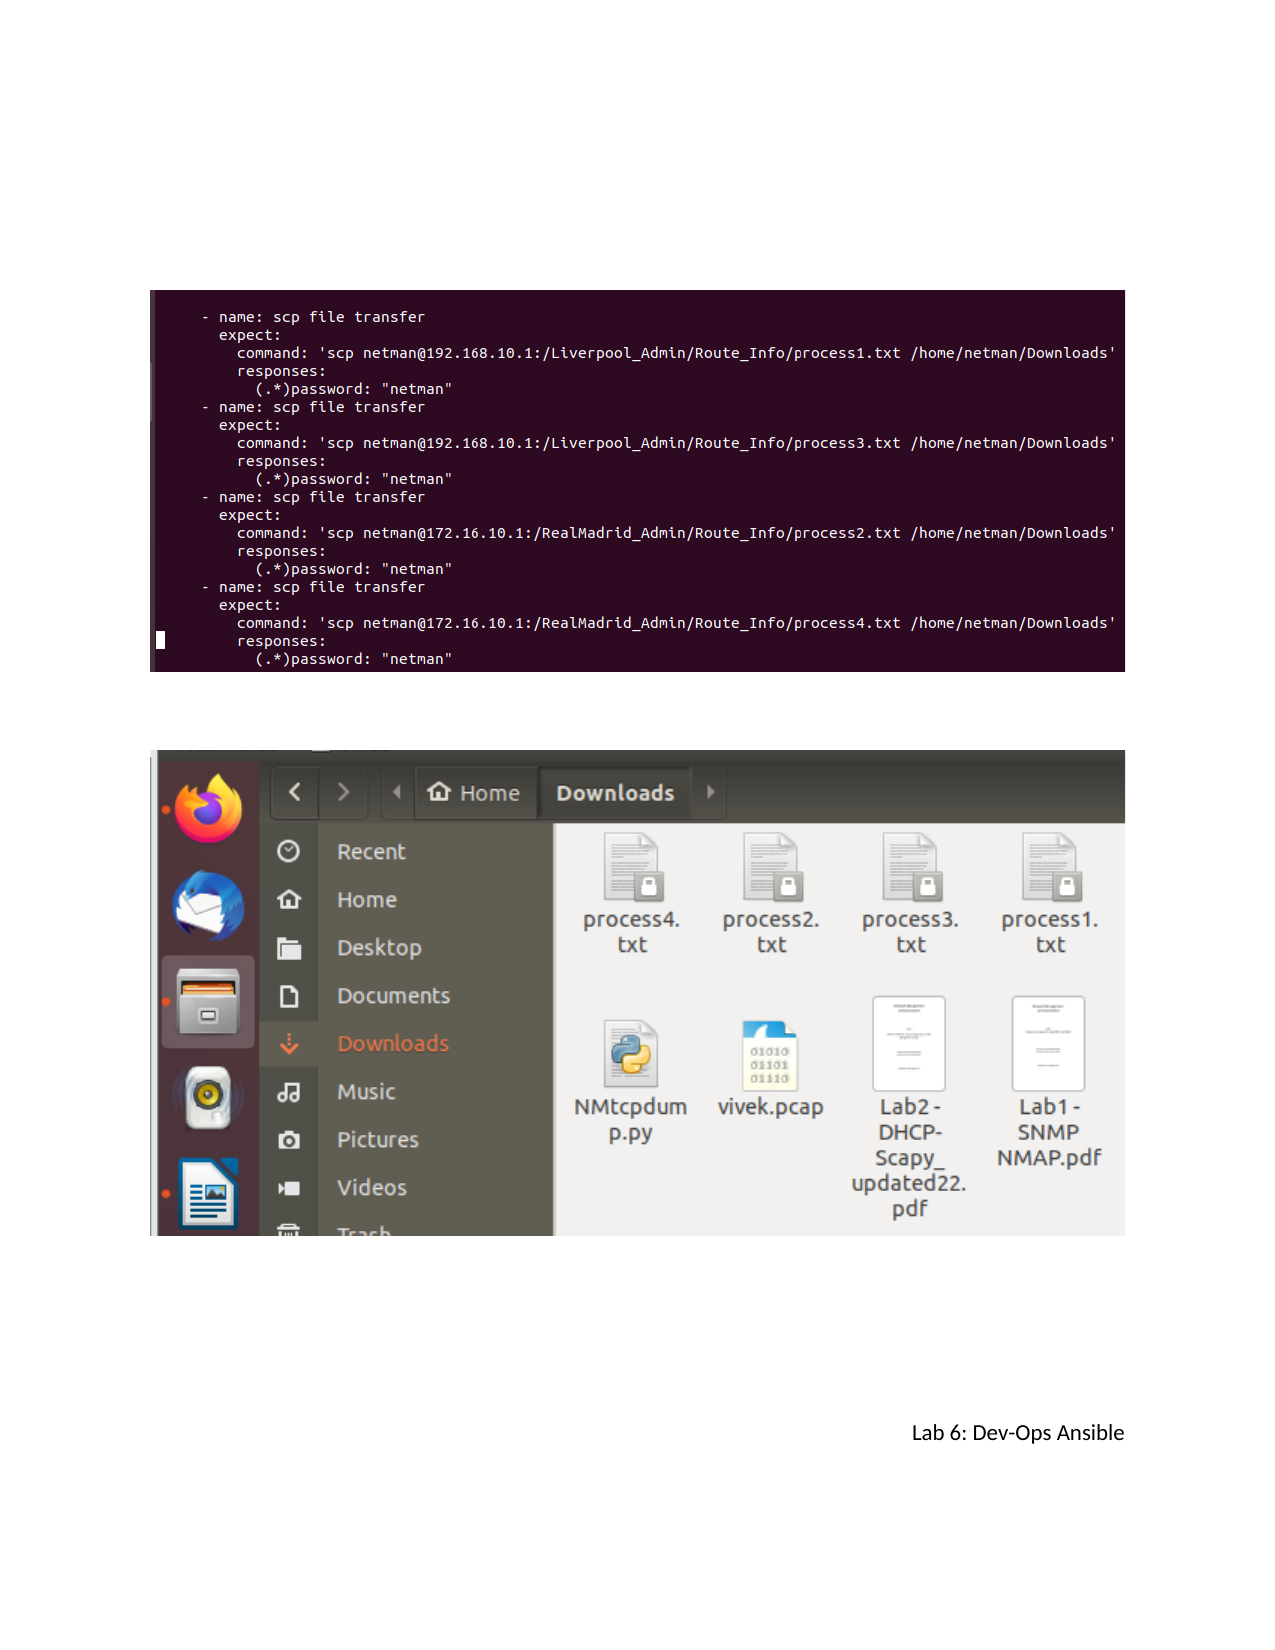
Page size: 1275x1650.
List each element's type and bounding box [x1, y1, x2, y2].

picture [150, 290, 1125, 672]
picture [150, 750, 1125, 1236]
